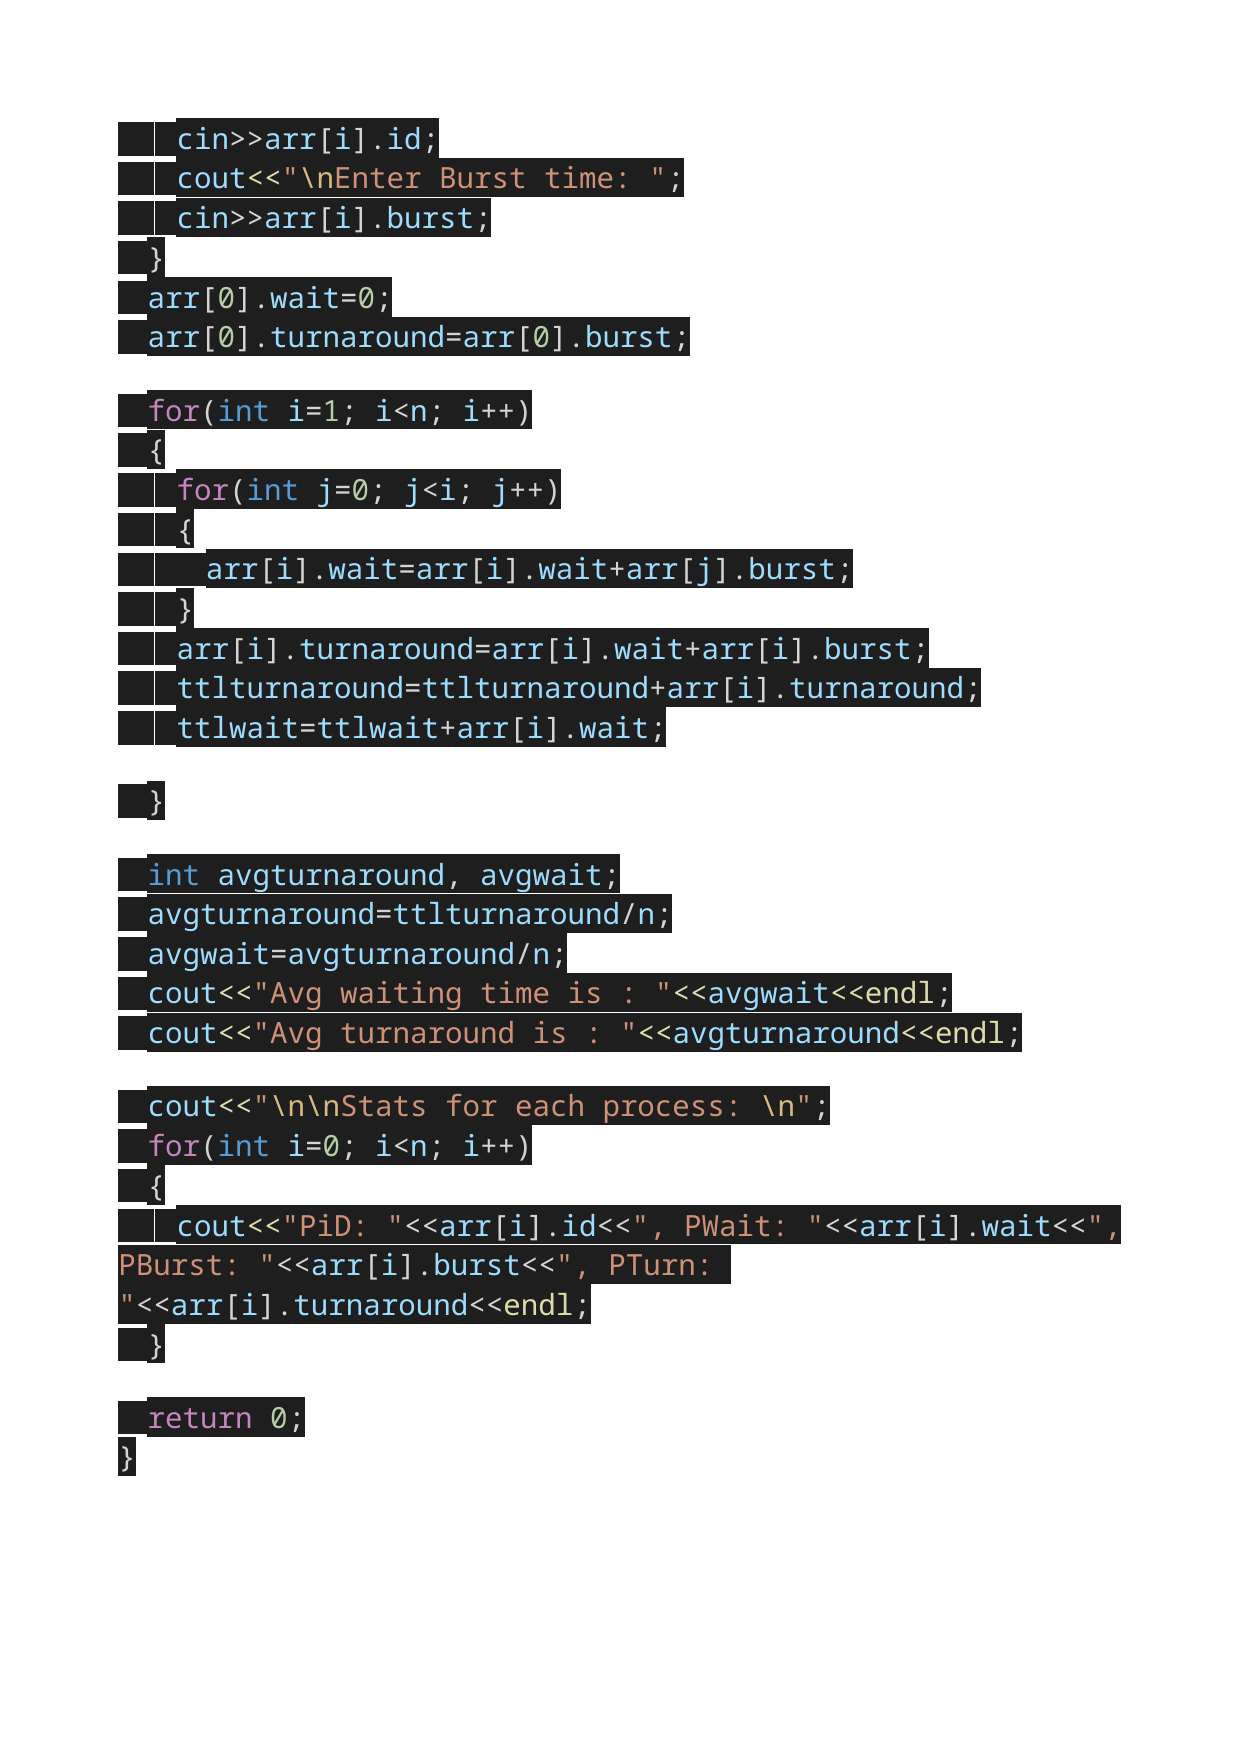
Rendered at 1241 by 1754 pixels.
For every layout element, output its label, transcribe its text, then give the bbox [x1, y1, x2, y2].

text avgwait=avgturnaround/n; [118, 933, 1122, 973]
text ttlturnaround=ttlturnaround+arr[i].turnaround; [118, 668, 1122, 707]
text avgturnaround=ttlturnaround/n; [118, 893, 1122, 933]
text arr[i].turnaround=arr[i].wait+arr[i].burst; [118, 628, 1122, 668]
text } [118, 1437, 1122, 1476]
text arr[0].turnaround=arr[0].burst; [118, 317, 1122, 356]
text } [118, 781, 1122, 820]
text { [118, 509, 1122, 548]
text cin>>arr[i].burst; [118, 197, 1122, 237]
text cout<<"\nEnter Burst time: "; [118, 158, 1122, 197]
text } [118, 237, 1122, 277]
text cout<<"Avg turnaround is : "<<avgturnaround<<endl; [118, 1012, 1122, 1052]
text cout<<"PiD: "<<arr[i].id<<", PWait: "<<arr[i].wait<<", PBurst: "<<arr[i].burst<<", PTurn: "<<arr[i].turnaround<<endl; [118, 1205, 1122, 1324]
text { [118, 429, 1122, 469]
text { [118, 1165, 1122, 1205]
text } [118, 1324, 1122, 1363]
text for(int j=0; j<i; j++) [118, 469, 1122, 509]
text arr[i].wait=arr[i].wait+arr[j].burst; [118, 548, 1122, 588]
text arr[0].wait=0; [118, 277, 1122, 317]
text int avgturnaround, avgwait; [118, 854, 1122, 893]
text return 0; [118, 1397, 1122, 1437]
text } [118, 588, 1122, 628]
text for(int i=0; i<n; i++) [118, 1125, 1122, 1165]
text cout<<"Avg waiting time is : "<<avgwait<<endl; [118, 973, 1122, 1012]
text for(int i=1; i<n; i++) [118, 390, 1122, 429]
text cin>>arr[i].id; [118, 118, 1122, 158]
text cout<<"\n\nStats for each process: \n"; [118, 1086, 1122, 1125]
text ttlwait=ttlwait+arr[i].wait; [118, 707, 1122, 747]
